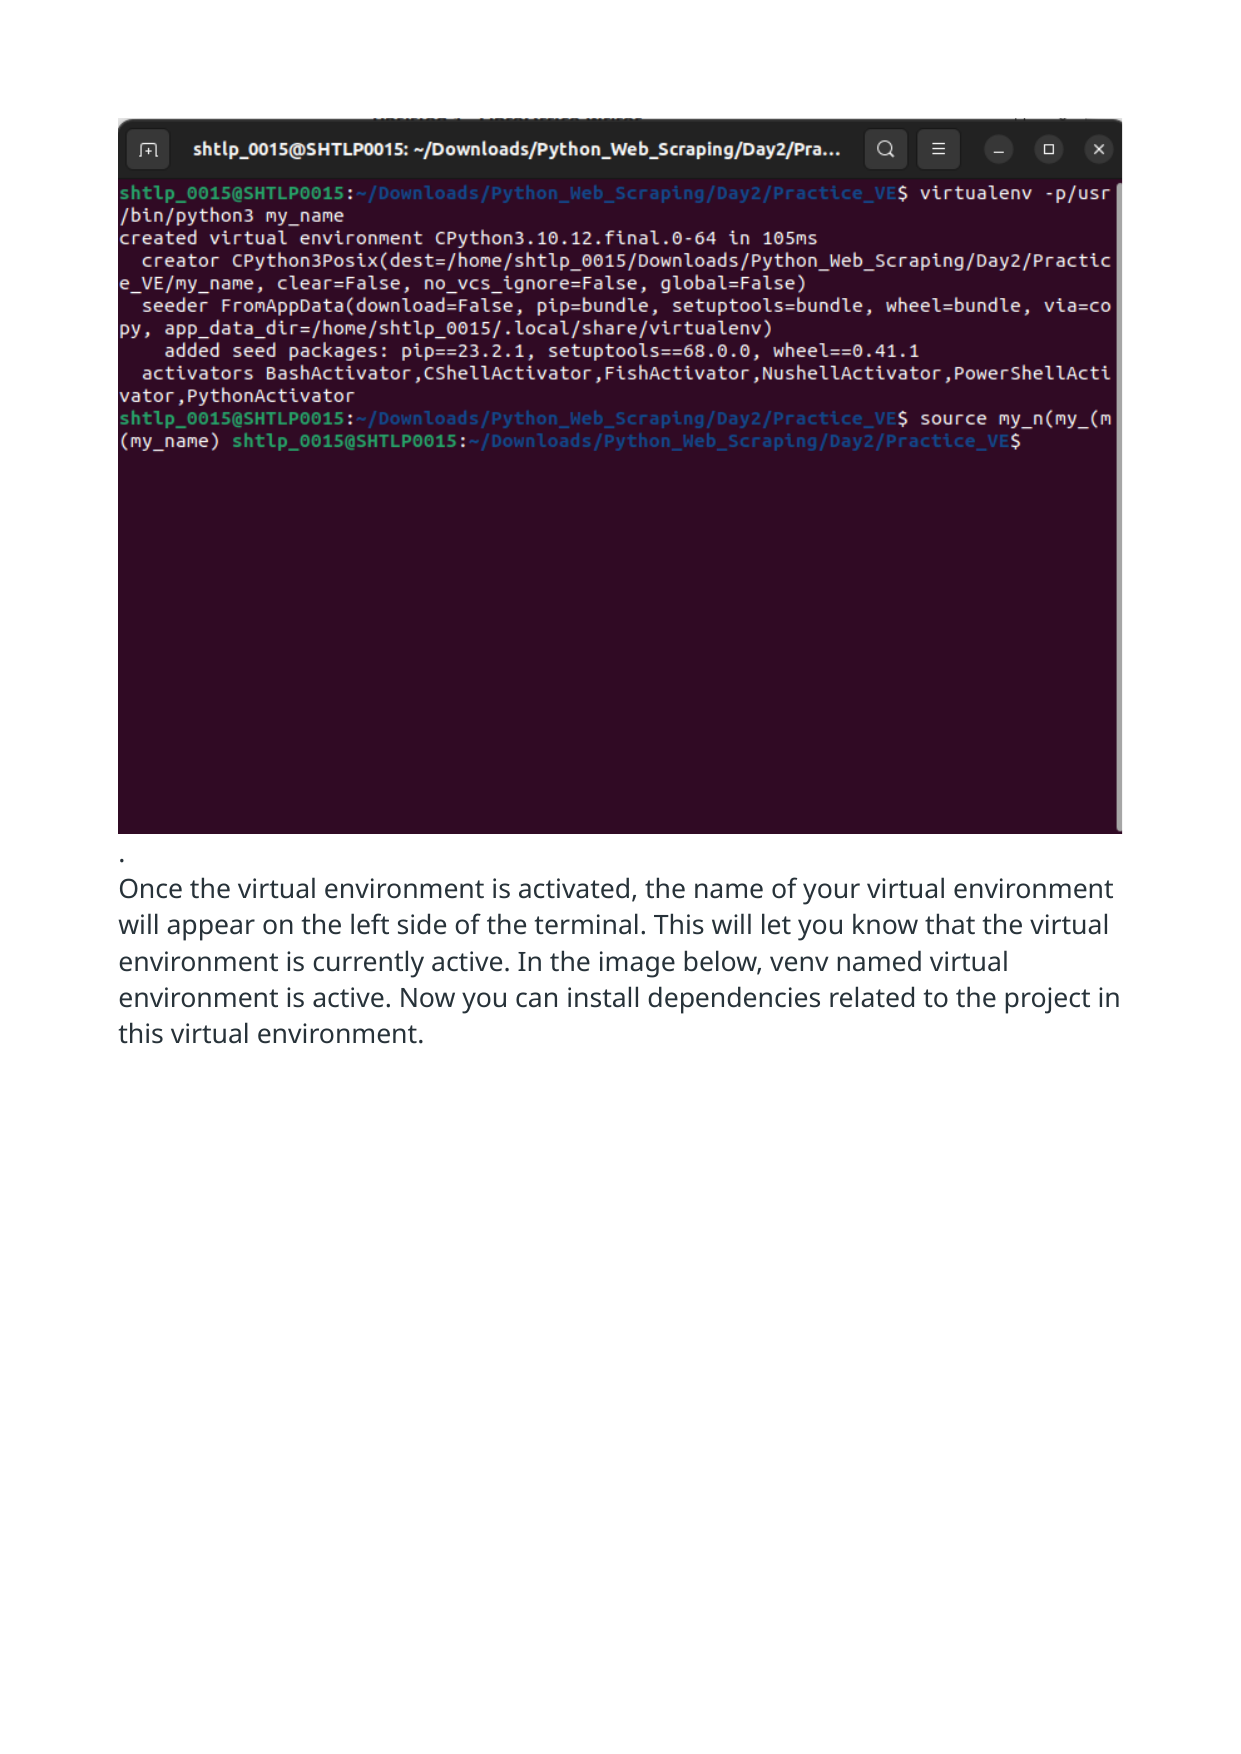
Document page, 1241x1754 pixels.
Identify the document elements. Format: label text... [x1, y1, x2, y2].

text Once the virtual environment is activated, the name of your virtual environment will appear on the left side of the terminal. This will let you know that the virtual environment is currently active. In the image below, venv named virtual environment is active. Now you can install dependencies related to the project in this virtual environment. [118, 870, 1122, 1051]
text . [118, 834, 1122, 870]
picture [118, 118, 1123, 834]
